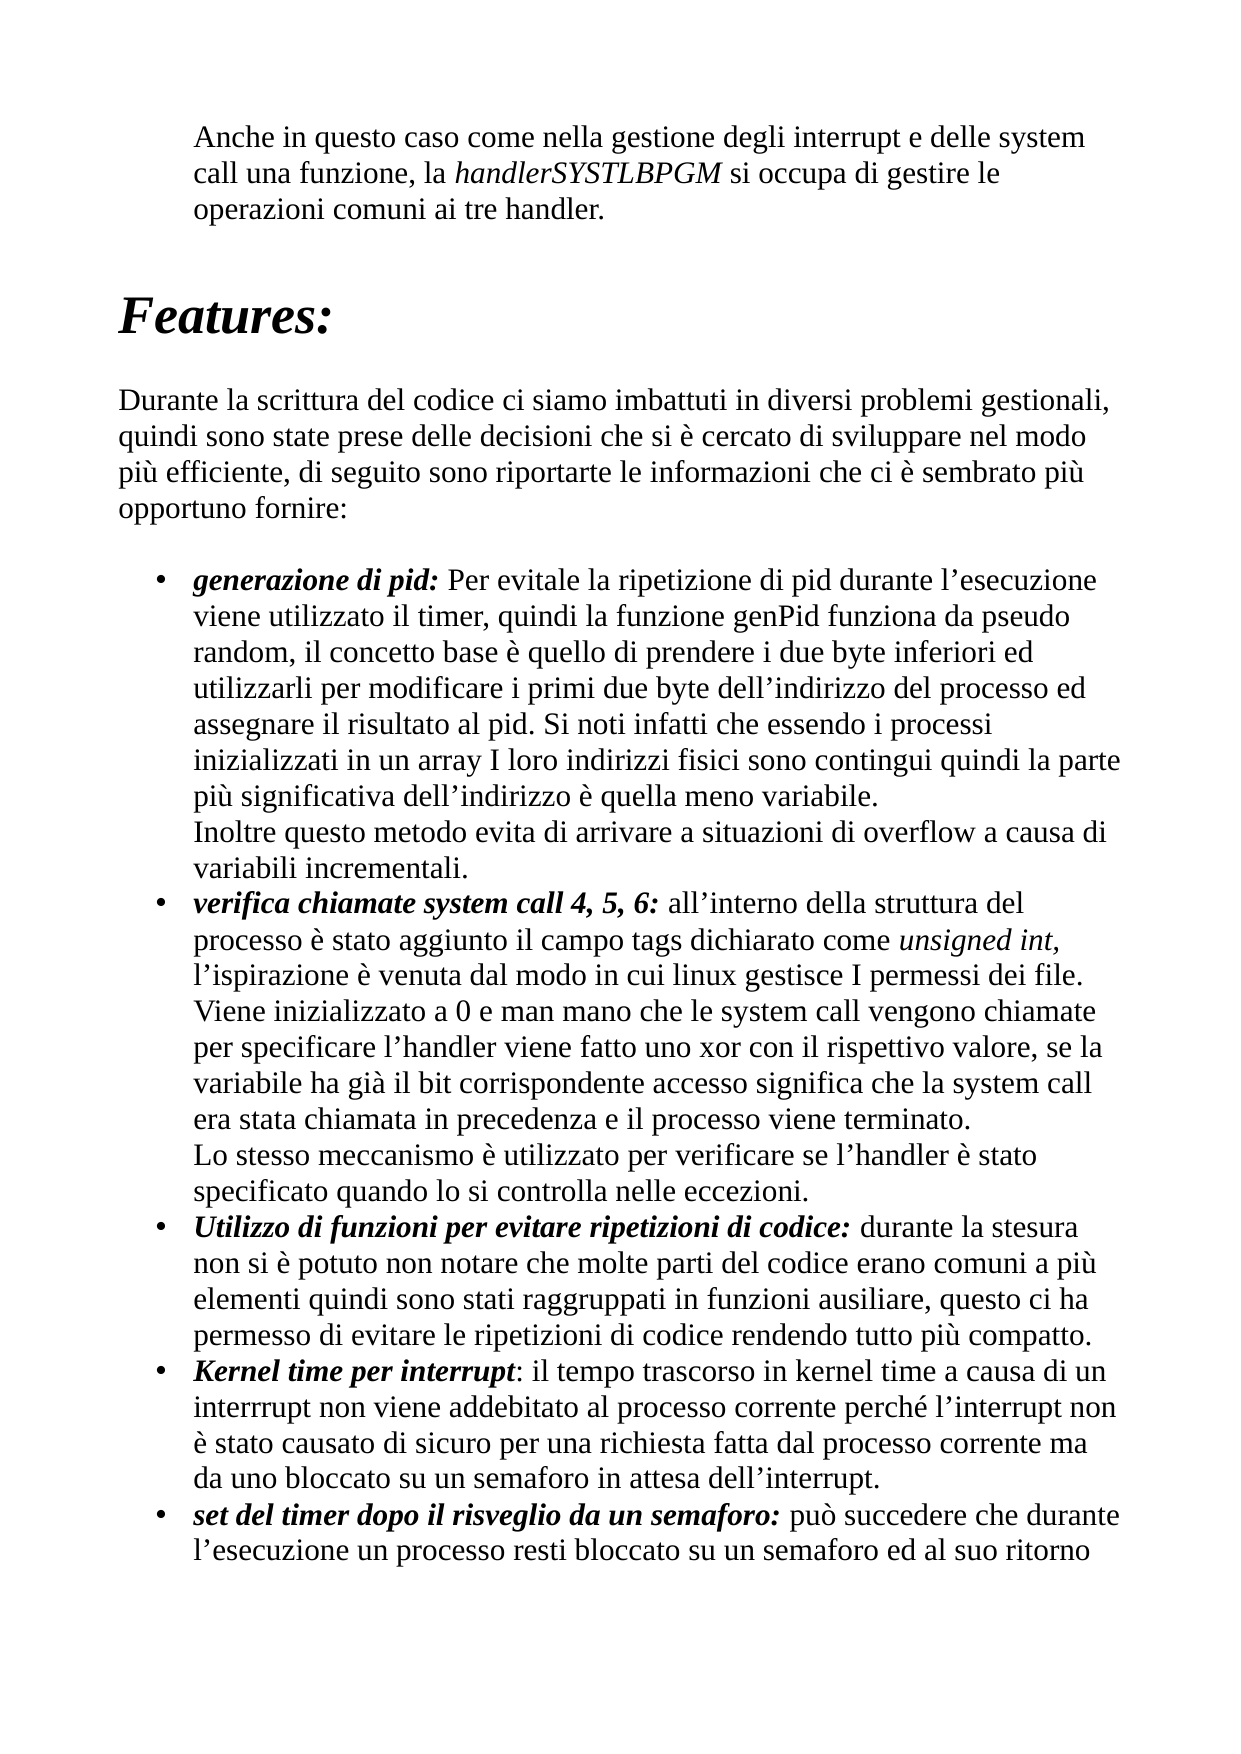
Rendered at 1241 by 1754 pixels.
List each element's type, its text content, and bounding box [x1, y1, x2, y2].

list set del timer dopo il risveglio da un semaforo: può succedere che durante l’esecuzione un processo resti bloccato su un semaforo ed al suo ritorno [156, 1496, 1122, 1568]
list Utilizzo di funzioni per evitare ripetizioni di codice: durante la stesura non si è potuto non notare che molte parti del codice erano comuni a più elementi quindi sono stati raggruppati in funzioni ausiliare, questo ci ha permesso di evitare le ripetizioni di codice rendendo tutto più compatto. [156, 1208, 1122, 1352]
list Lo stesso meccanismo è utilizzato per verificare se l’handler è stato specificato quando lo si controlla nelle eccezioni. [156, 1136, 1122, 1208]
text Durante la scrittura del codice ci siamo imbattuti in diversi problemi gestionali, quindi sono state prese delle decisioni che si è cercato di sviluppare nel modo più efficiente, di seguito sono riportarte le informazioni che ci è sembrato più opportuno fornire: [118, 382, 1122, 525]
list verifica chiamate system call 4, 5, 6: all’interno della struttura del processo è stato aggiunto il campo tags dichiarato come unsigned int, l’ispirazione è venuta dal modo in cui linux gestisce I permessi dei file. [156, 885, 1122, 993]
list generazione di pid: Per evitale la ripetizione di pid durante l’esecuzione viene utilizzato il timer, quindi la funzione genPid funziona da pseudo random, il concetto base è quello di prendere i due byte inferiori ed utilizzarli per modificare i primi due byte dell’indirizzo del processo ed assegnare il risultato al pid. Si noti infatti che essendo i processi inizializzati in un array I loro indirizzi fisici sono contingui quindi la parte più significativa dell’indirizzo è quella meno variabile. [156, 561, 1122, 813]
list Kernel time per interrupt: il tempo trascorso in kernel time a causa di un interrrupt non viene addebitato al processo corrente perché l’interrupt non è stato causato di sicuro per una richiesta fatta dal processo corrente ma da uno bloccato su un semaforo in attesa dell’interrupt. [156, 1352, 1122, 1496]
list Viene inizializzato a 0 e man mano che le system call vengono chiamate per specificare l’handler viene fatto uno xor con il rispettivo valore, se la variabile ha già il bit corrispondente accesso significa che la system call era stata chiamata in precedenza e il processo viene terminato. [156, 993, 1122, 1136]
text Features: [118, 283, 1122, 346]
list Inoltre questo metodo evita di arrivare a situazioni di overflow a causa di variabili incrementali. [156, 813, 1122, 885]
list Anche in questo caso come nella gestione degli interrupt e delle system call una funzione, la handlerSYSTLBPGM si occupa di gestire le operazioni comuni ai tre handler. [156, 118, 1122, 226]
